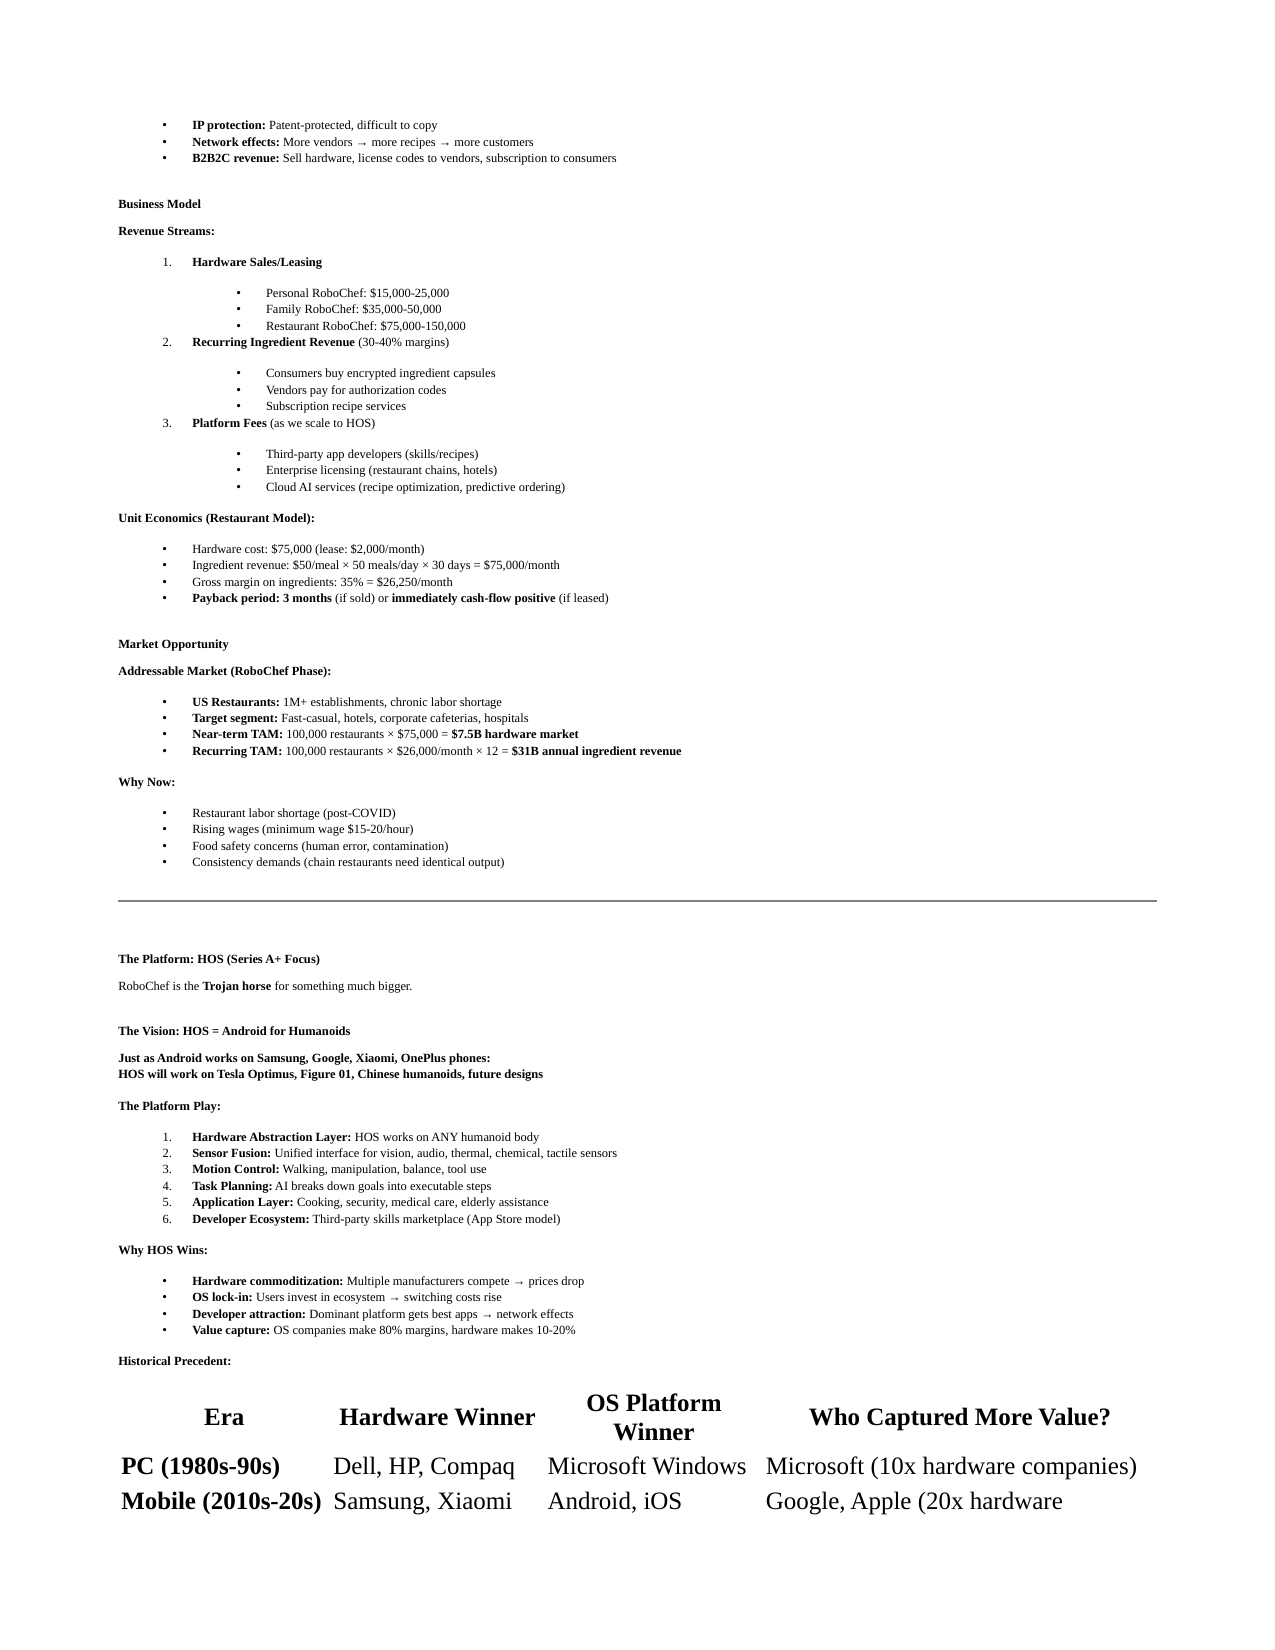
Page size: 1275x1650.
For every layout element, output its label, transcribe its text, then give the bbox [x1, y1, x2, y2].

subtitle Market Opportunity [118, 636, 1157, 651]
table_header Hardware Winner [330, 1385, 544, 1448]
list Subscription recipe services [236, 399, 1157, 413]
list Restaurant RoboChef: $75,000-150,000 [236, 318, 1157, 333]
table_header OS Platform Winner [545, 1385, 763, 1448]
list Restaurant labor shortage (post-COVID) [162, 806, 1157, 820]
list Vendors pay for authorization codes [236, 382, 1157, 397]
list Enterprise licensing (restaurant chains, hotels) [236, 463, 1157, 477]
text Why Now: [118, 775, 1157, 789]
list Personal RoboChef: $15,000-25,000 [236, 286, 1157, 300]
list Family RoboChef: $35,000-50,000 [236, 302, 1157, 316]
list Payback period: 3 months (if sold) or immediately cash-flow positive (if leased) [162, 591, 1157, 605]
list Developer attraction: Dominant platform gets best apps → network effects [162, 1307, 1157, 1321]
list Food safety concerns (human error, contamination) [162, 839, 1157, 853]
list Hardware commoditization: Multiple manufacturers compete → prices drop [162, 1274, 1157, 1288]
text Why HOS Wins: [118, 1243, 1157, 1257]
list US Restaurants: 1M+ establishments, chronic labor shortage [162, 694, 1157, 709]
list Ingredient revenue: $50/meal × 50 meals/day × 30 days = $75,000/month [162, 558, 1157, 572]
list Platform Fees (as we scale to HOS) [162, 415, 1157, 430]
list Sensor Fusion: Unified interface for vision, audio, thermal, chemical, tactile sensors [162, 1146, 1157, 1160]
table_cell Samsung, Xiaomi [330, 1483, 544, 1518]
text RoboChef is the Trojan horse for something much bigger. [118, 978, 1157, 993]
table_cell Google, Apple (20x hardware [763, 1483, 1157, 1518]
list Hardware Sales/Leasing [162, 254, 1157, 269]
list Consistency demands (chain restaurants need identical output) [162, 855, 1157, 869]
list Hardware Abstraction Layer: HOS works on ANY humanoid body [162, 1129, 1157, 1144]
table_cell Dell, HP, Compaq [330, 1449, 544, 1483]
list Rising wages (minimum wage $15-20/hour) [162, 822, 1157, 837]
list Recurring Ingredient Revenue (30-40% margins) [162, 335, 1157, 349]
table_cell PC (1980s-90s) [118, 1449, 330, 1483]
subtitle Business Model [118, 197, 1157, 211]
list Network effects: More vendors → more recipes → more customers [162, 134, 1157, 149]
text Historical Precedent: [118, 1354, 1157, 1368]
list Task Planning: AI breaks down goals into executable steps [162, 1179, 1157, 1193]
list Gross margin on ingredients: 35% = $26,250/month [162, 574, 1157, 589]
table_cell Microsoft (10x hardware companies) [763, 1449, 1157, 1483]
list Near-term TAM: 100,000 restaurants × $75,000 = $7.5B hardware market [162, 727, 1157, 742]
list Recurring TAM: 100,000 restaurants × $26,000/month × 12 = $31B annual ingredient revenue [162, 744, 1157, 758]
subtitle The Vision: HOS = Android for Humanoids [118, 1024, 1157, 1038]
list Developer Ecosystem: Third-party skills marketplace (App Store model) [162, 1212, 1157, 1226]
list OS lock-in: Users invest in ecosystem → switching costs rise [162, 1290, 1157, 1304]
list Hardware cost: $75,000 (lease: $2,000/month) [162, 541, 1157, 556]
list Target segment: Fast-casual, hotels, corporate cafeterias, hospitals [162, 711, 1157, 725]
text The Platform Play: [118, 1098, 1157, 1113]
list Cloud AI services (recipe optimization, predictive ordering) [236, 479, 1157, 494]
table_cell Mobile (2010s-20s) [118, 1483, 330, 1518]
table_header Era [118, 1385, 330, 1448]
table_cell Android, iOS [545, 1483, 763, 1518]
table_cell Microsoft Windows [545, 1449, 763, 1483]
list Application Layer: Cooking, security, medical care, elderly assistance [162, 1195, 1157, 1209]
list Third-party app developers (skills/recipes) [236, 446, 1157, 461]
list IP protection: Patent-protected, difficult to copy [162, 118, 1157, 132]
text Just as Android works on Samsung, Google, Xiaomi, OnePlus phones: HOS will work on Tesla Optimus, Figure 01, Chinese humanoids, future designs [118, 1051, 1157, 1082]
list Consumers buy encrypted ingredient capsules [236, 366, 1157, 380]
list Motion Control: Walking, manipulation, balance, tool use [162, 1162, 1157, 1177]
table_header Who Captured More Value? [763, 1385, 1157, 1448]
subtitle The Platform: HOS (Series A+ Focus) [118, 951, 1157, 966]
list B2B2C revenue: Sell hardware, license codes to vendors, subscription to consumers [162, 151, 1157, 165]
list Value capture: OS companies make 80% margins, hardware makes 10-20% [162, 1323, 1157, 1337]
text Revenue Streams: [118, 223, 1157, 238]
text Addressable Market (RoboChef Phase): [118, 663, 1157, 678]
text Unit Economics (Restaurant Model): [118, 510, 1157, 525]
